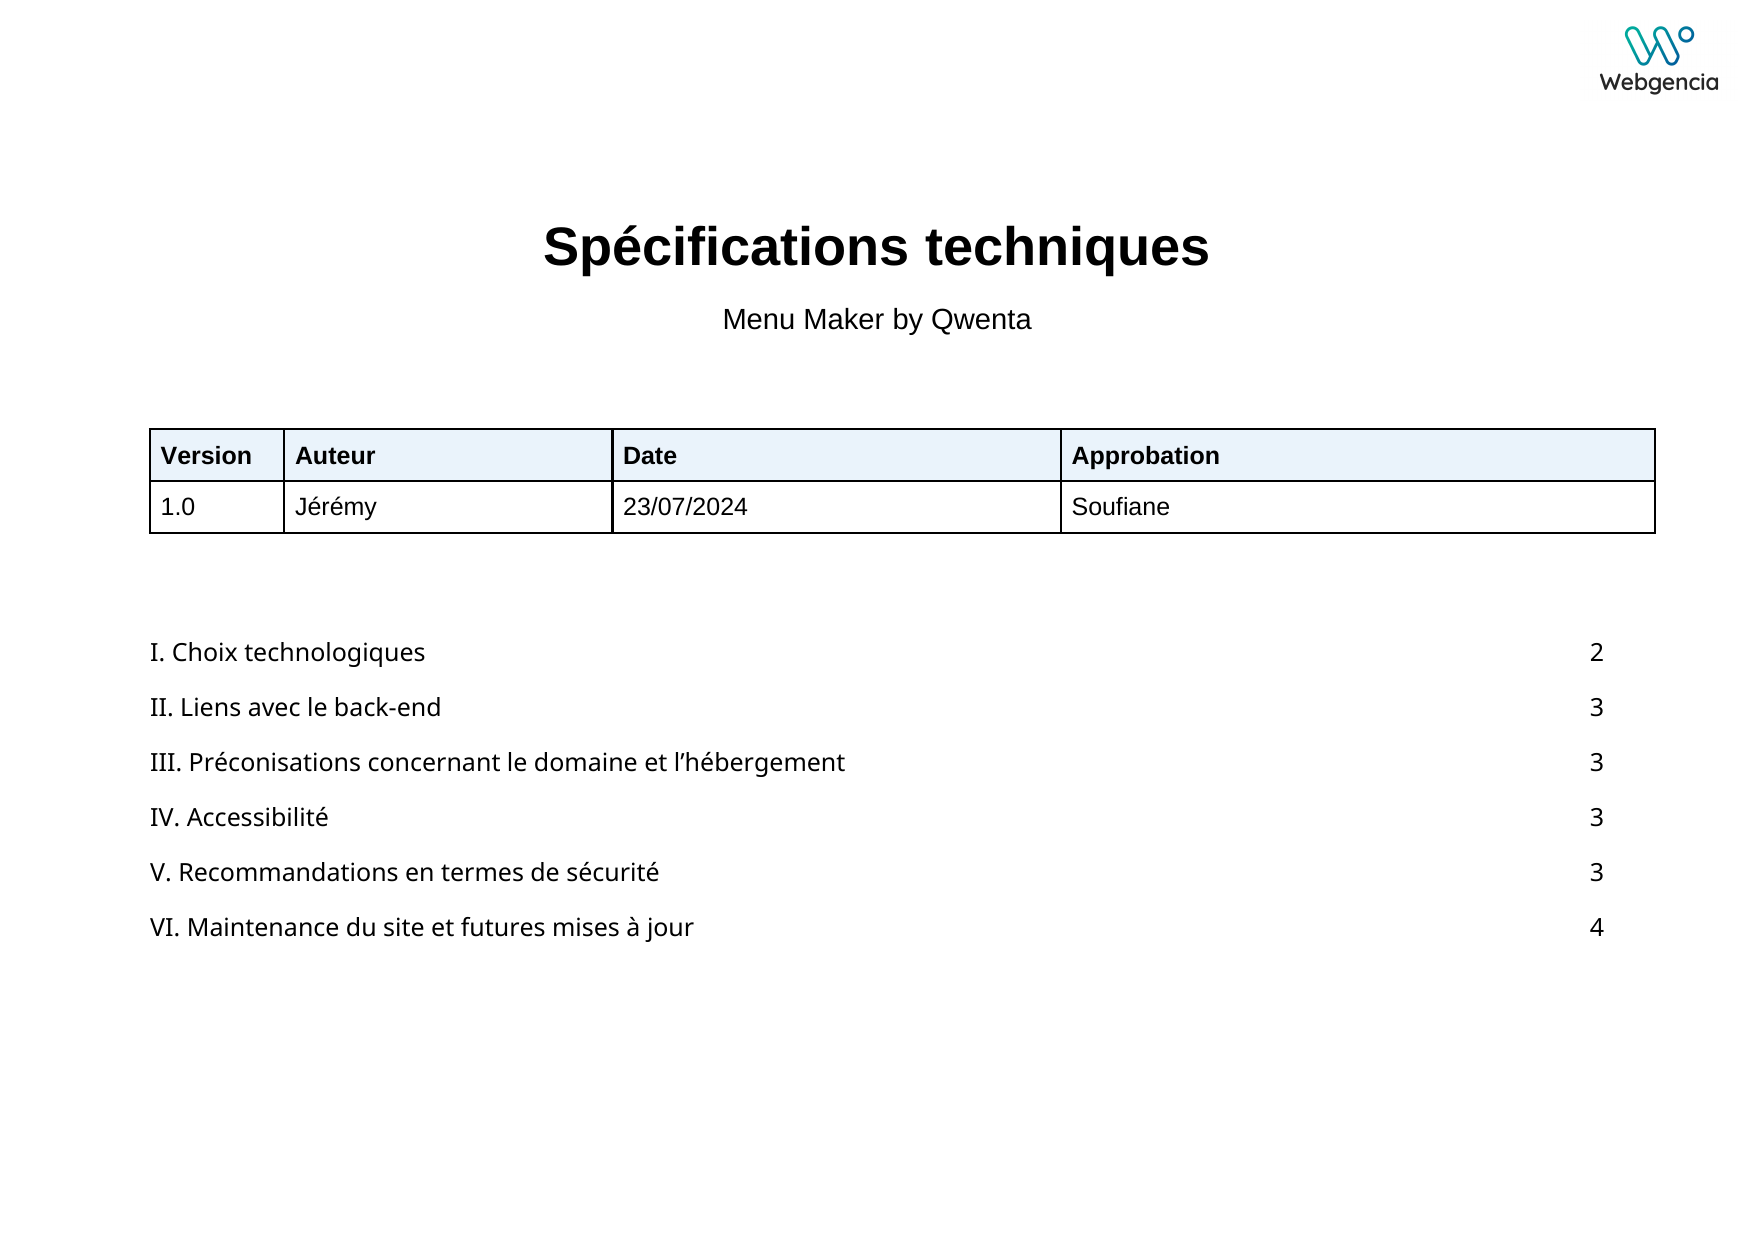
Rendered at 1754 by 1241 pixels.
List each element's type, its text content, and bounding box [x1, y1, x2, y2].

table_header Date [614, 430, 1060, 480]
table_header Version [151, 430, 283, 480]
text I. Choix technologiques 2 [150, 635, 1604, 669]
table_cell Soufiane [1062, 482, 1654, 532]
table_header Auteur [285, 430, 611, 480]
text IV. Accessibilité 3 [150, 799, 1604, 833]
text Menu Maker by Qwenta [150, 302, 1604, 336]
text II. Liens avec le back-end 3 [150, 689, 1604, 724]
table_cell 1.0 [151, 482, 283, 532]
picture [1580, 20, 1739, 101]
text III. Préconisations concernant le domaine et l’hébergement 3 [150, 744, 1604, 778]
table_cell Jérémy [285, 482, 611, 532]
title Spécifications techniques [150, 215, 1604, 277]
text VI. Maintenance du site et futures mises à jour 4 [150, 909, 1604, 943]
table_cell 23/07/2024 [614, 482, 1060, 532]
table_header Approbation [1062, 430, 1654, 480]
text V. Recommandations en termes de sécurité 3 [150, 854, 1604, 888]
